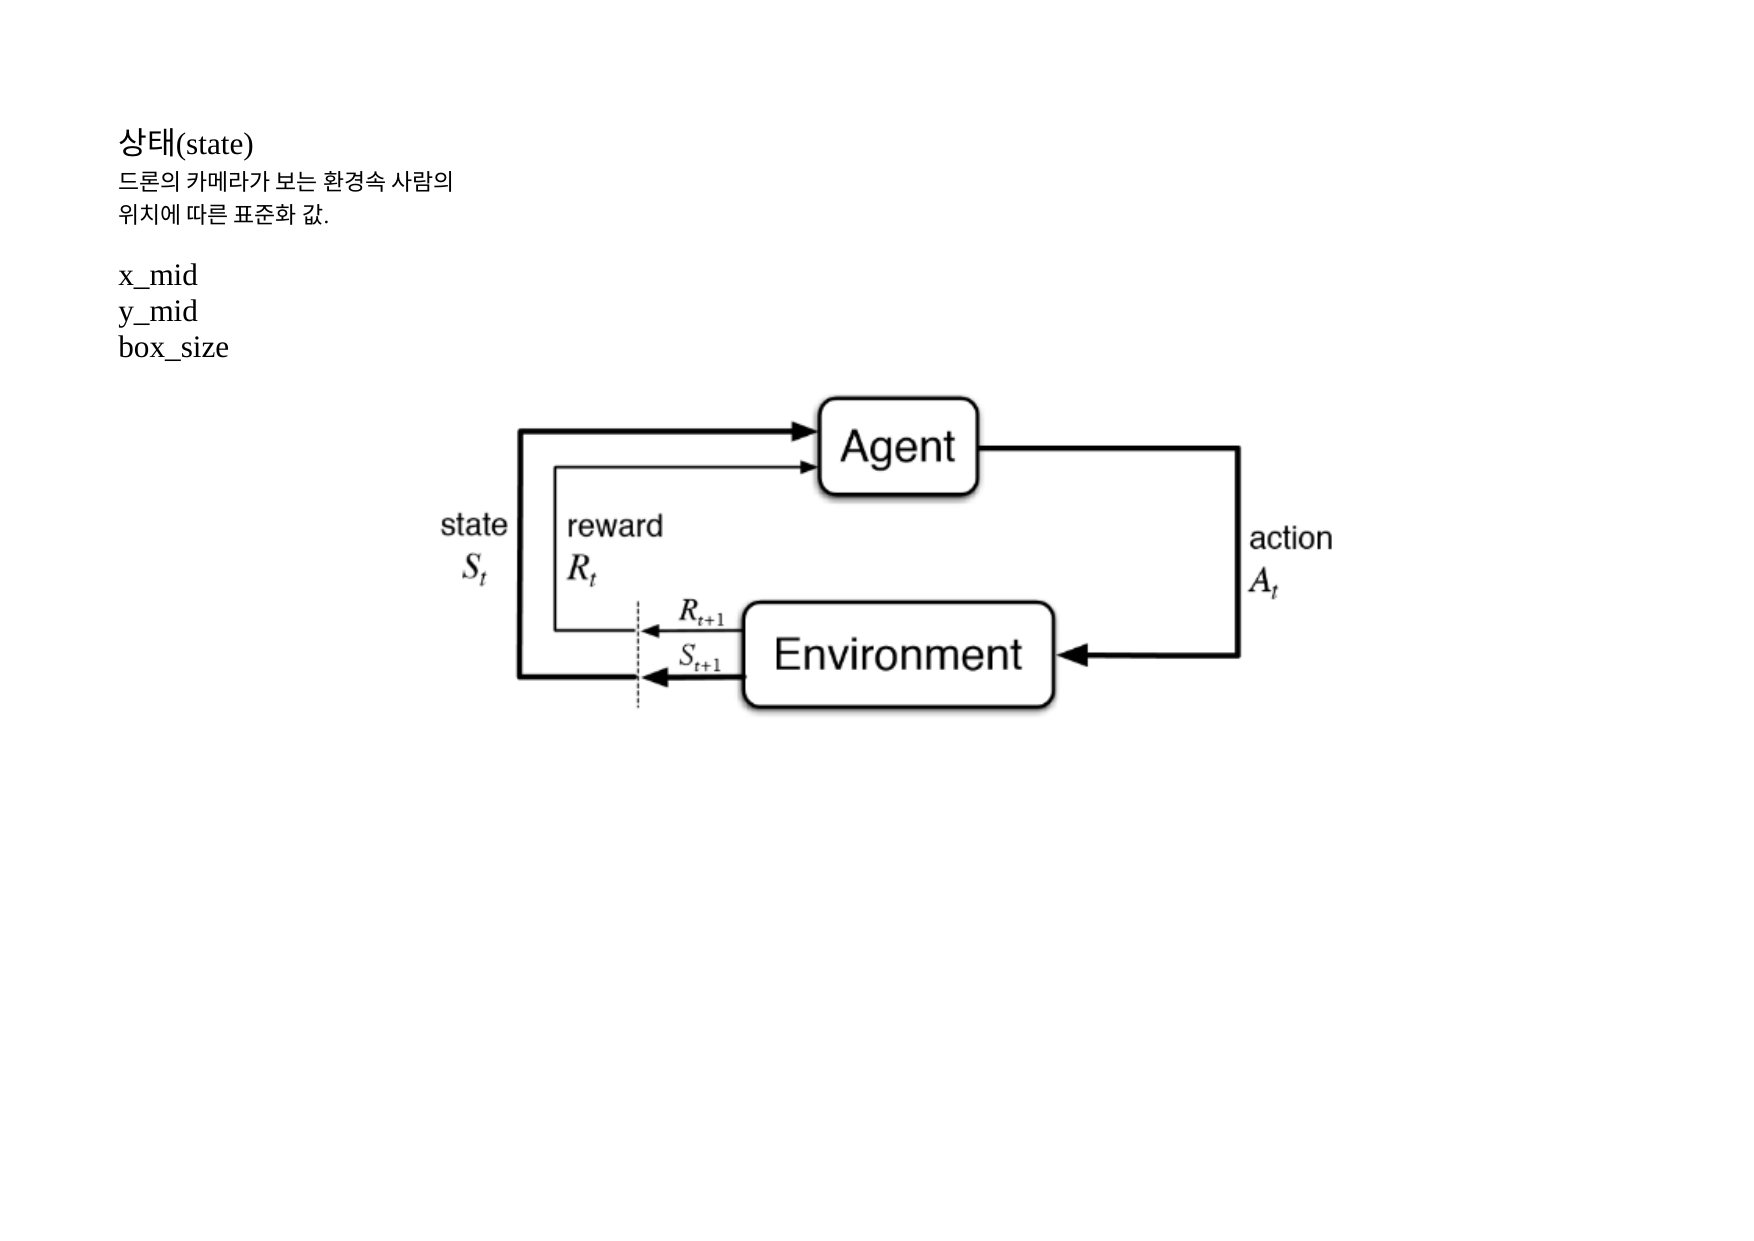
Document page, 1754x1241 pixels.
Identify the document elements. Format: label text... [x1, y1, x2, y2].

text 위치에 따른 표준화 값. [118, 197, 1635, 230]
picture [408, 366, 1346, 728]
text y_mid [118, 292, 1635, 328]
text x_mid [118, 256, 1635, 292]
text 상태(state) [118, 118, 1635, 163]
text 드론의 카메라가 보는 환경속 사람의 [118, 163, 1635, 197]
text box_size [118, 328, 1635, 364]
